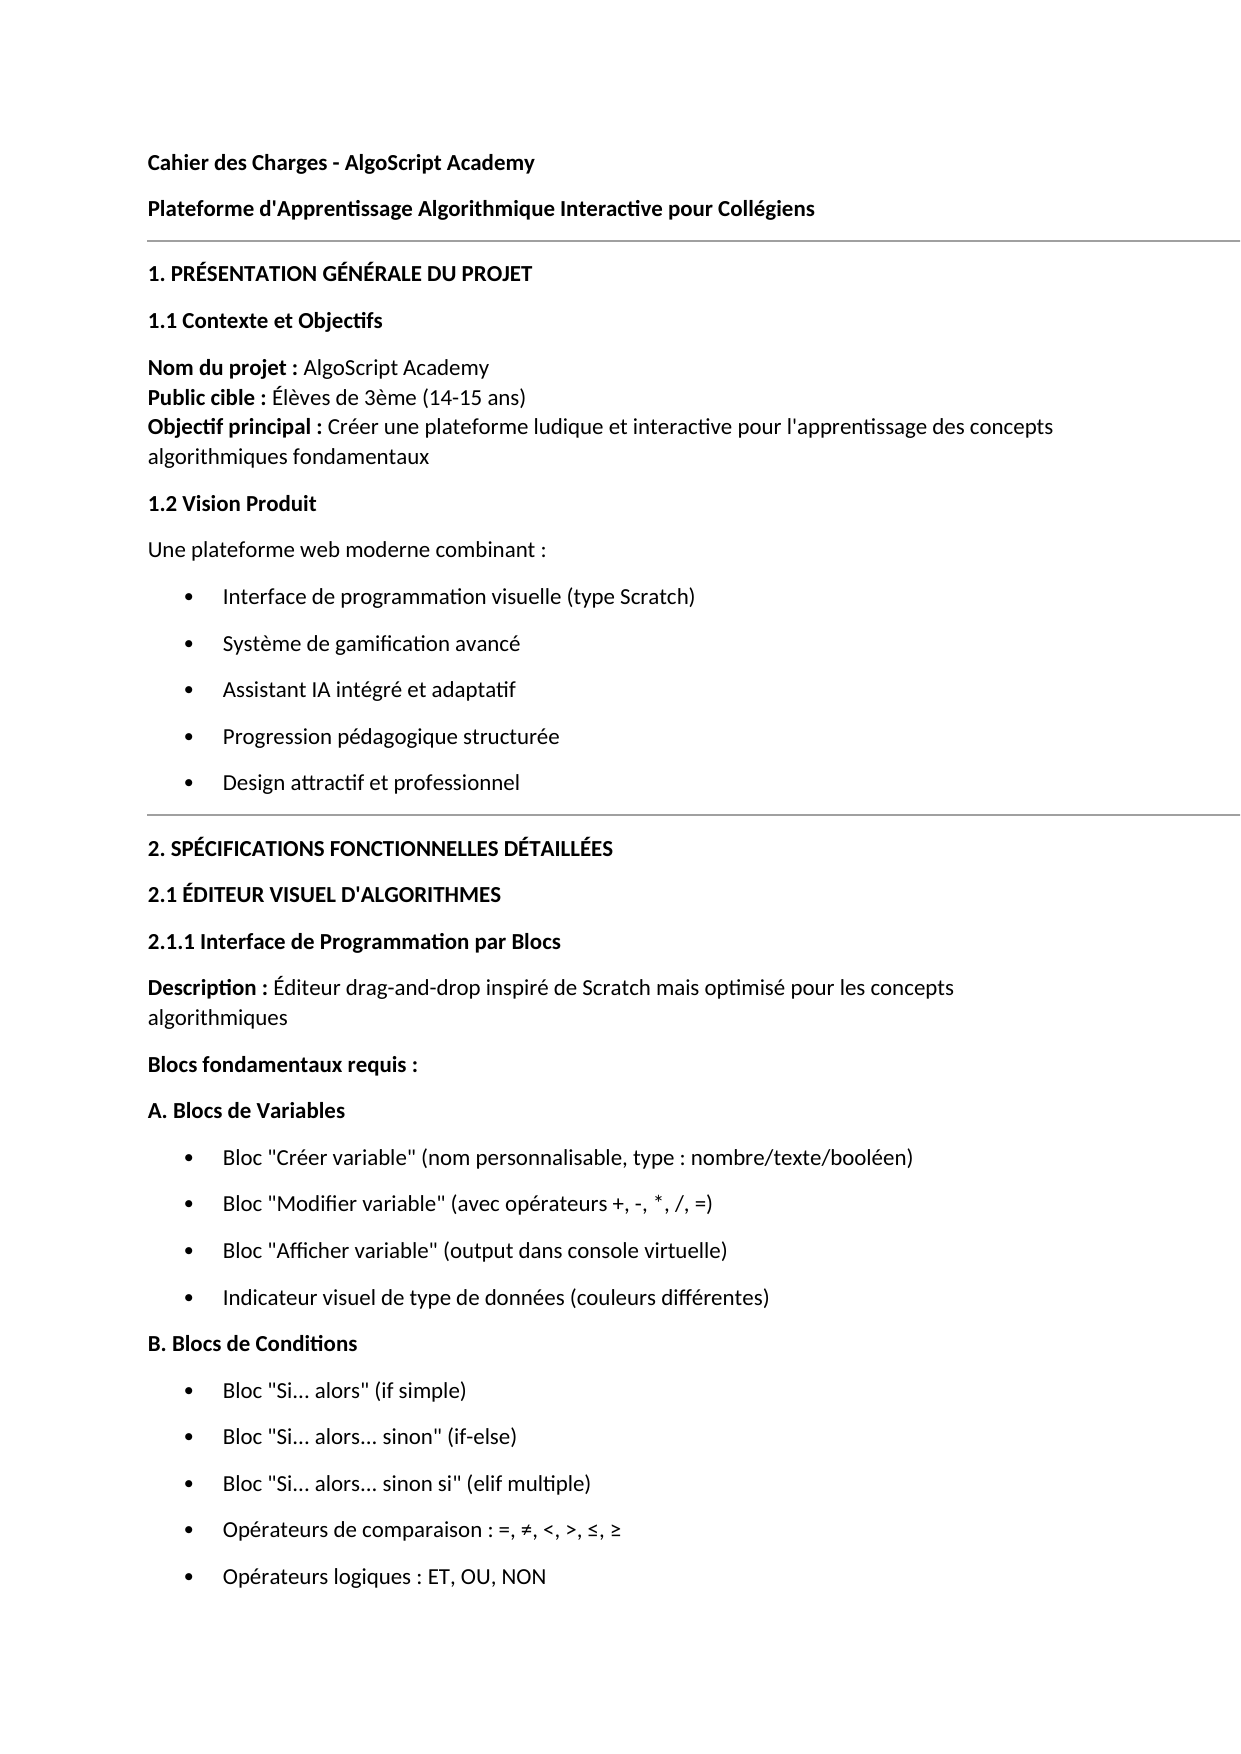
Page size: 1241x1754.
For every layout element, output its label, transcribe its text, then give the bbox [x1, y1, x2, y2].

text 1.2 Vision Produit [148, 489, 1093, 517]
list Bloc "Modifier variable" (avec opérateurs +, -, *, /, =) [185, 1189, 1093, 1218]
text Cahier des Charges - AlgoScript Academy [148, 148, 1093, 176]
list Système de gamification avancé [185, 629, 1093, 657]
text 1. PRÉSENTATION GÉNÉRALE DU PROJET [148, 259, 1093, 288]
text Nom du projet : AlgoScript Academy Public cible : Élèves de 3ème (14-15 ans) Objectif principal : Créer une plateforme ludique et interactive pour l'apprentissage des concepts algorithmiques fondamentaux [148, 353, 1093, 470]
list Bloc "Si... alors" (if simple) [185, 1376, 1093, 1404]
list Bloc "Si... alors... sinon si" (elif multiple) [185, 1469, 1093, 1497]
list Bloc "Afficher variable" (output dans console virtuelle) [185, 1236, 1093, 1264]
list Interface de programmation visuelle (type Scratch) [185, 582, 1093, 610]
list Assistant IA intégré et adaptatif [185, 675, 1093, 703]
text Description : Éditeur drag-and-drop inspiré de Scratch mais optimisé pour les concepts algorithmiques [148, 973, 1093, 1031]
list Indicateur visuel de type de données (couleurs différentes) [185, 1283, 1093, 1311]
text A. Blocs de Variables [148, 1096, 1093, 1124]
list Opérateurs logiques : ET, OU, NON [185, 1562, 1093, 1590]
text Une plateforme web moderne combinant : [148, 536, 1093, 563]
text Plateforme d'Apprentissage Algorithmique Interactive pour Collégiens [148, 194, 1093, 222]
text B. Blocs de Conditions [148, 1329, 1093, 1357]
text 1.1 Contexte et Objectifs [148, 306, 1093, 334]
list Design attractif et professionnel [185, 768, 1093, 796]
list Progression pédagogique structurée [185, 722, 1093, 750]
list Bloc "Si... alors... sinon" (if-else) [185, 1422, 1093, 1450]
text 2.1 ÉDITEUR VISUEL D'ALGORITHMES [148, 880, 1093, 908]
list Opérateurs de comparaison : =, ≠, <, >, ≤, ≥ [185, 1516, 1093, 1543]
text 2.1.1 Interface de Programmation par Blocs [148, 927, 1093, 955]
list Bloc "Créer variable" (nom personnalisable, type : nombre/texte/booléen) [185, 1143, 1093, 1171]
text 2. SPÉCIFICATIONS FONCTIONNELLES DÉTAILLÉES [148, 834, 1093, 862]
text Blocs fondamentaux requis : [148, 1050, 1093, 1078]
